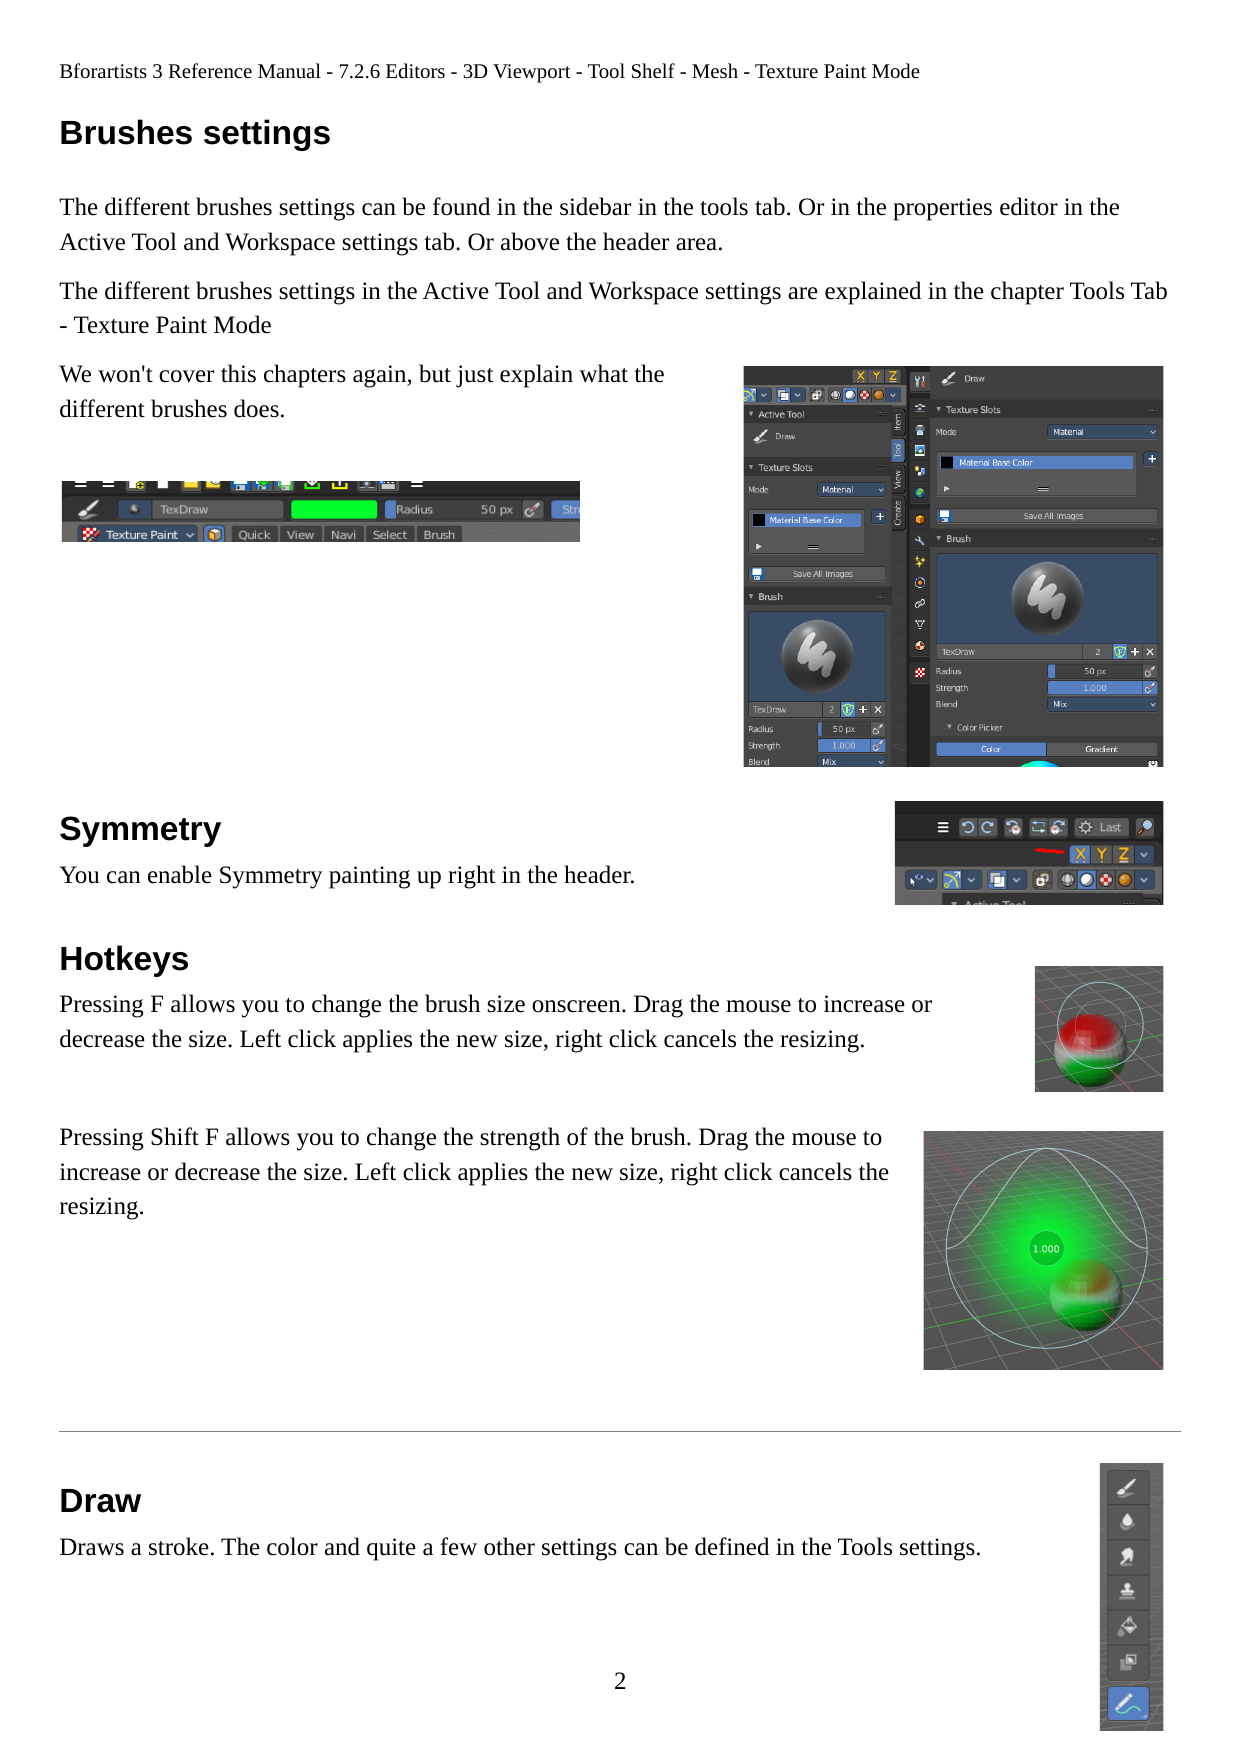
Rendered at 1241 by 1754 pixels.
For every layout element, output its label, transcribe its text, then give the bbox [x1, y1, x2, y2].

picture [1034, 966, 1164, 1092]
text Pressing F allows you to change the brush size onscreen. Drag the mouse to increase or decrease the size. Left click applies the new size, right click cancels the resizing. [59, 989, 1034, 1053]
subtitle [1164, 1481, 1181, 1520]
picture [1099, 1463, 1164, 1731]
text The different brushes settings can be found in the sidebar in the tools tab. Or in the properties editor in the Active Tool and Workspace settings tab. Or above the header area. [59, 192, 1181, 256]
subtitle Draw [59, 1481, 1099, 1520]
picture [894, 801, 1164, 905]
subtitle Symmetry [59, 809, 894, 848]
picture [61, 481, 580, 542]
picture [923, 1131, 1164, 1370]
text Pressing Shift F allows you to change the strength of the brush. Drag the mouse to increase or decrease the size. Left click applies the new size, right click cancels the resizing. [59, 1122, 1181, 1220]
subtitle Hotkeys [59, 938, 1181, 977]
text Draws a stroke. The color and quite a few other settings can be defined in the Tools settings. [59, 1532, 1099, 1561]
picture [743, 366, 1164, 767]
text We won't cover this chapters again, but just explain what the different brushes does. [59, 359, 1181, 423]
text The different brushes settings in the Active Tool and Workspace settings are explained in the chapter Tools Tab - Texture Paint Mode [59, 276, 1181, 339]
subtitle [1164, 809, 1181, 848]
subtitle Brushes settings [59, 113, 1181, 151]
text You can enable Symmetry painting up right in the header. [59, 860, 894, 889]
